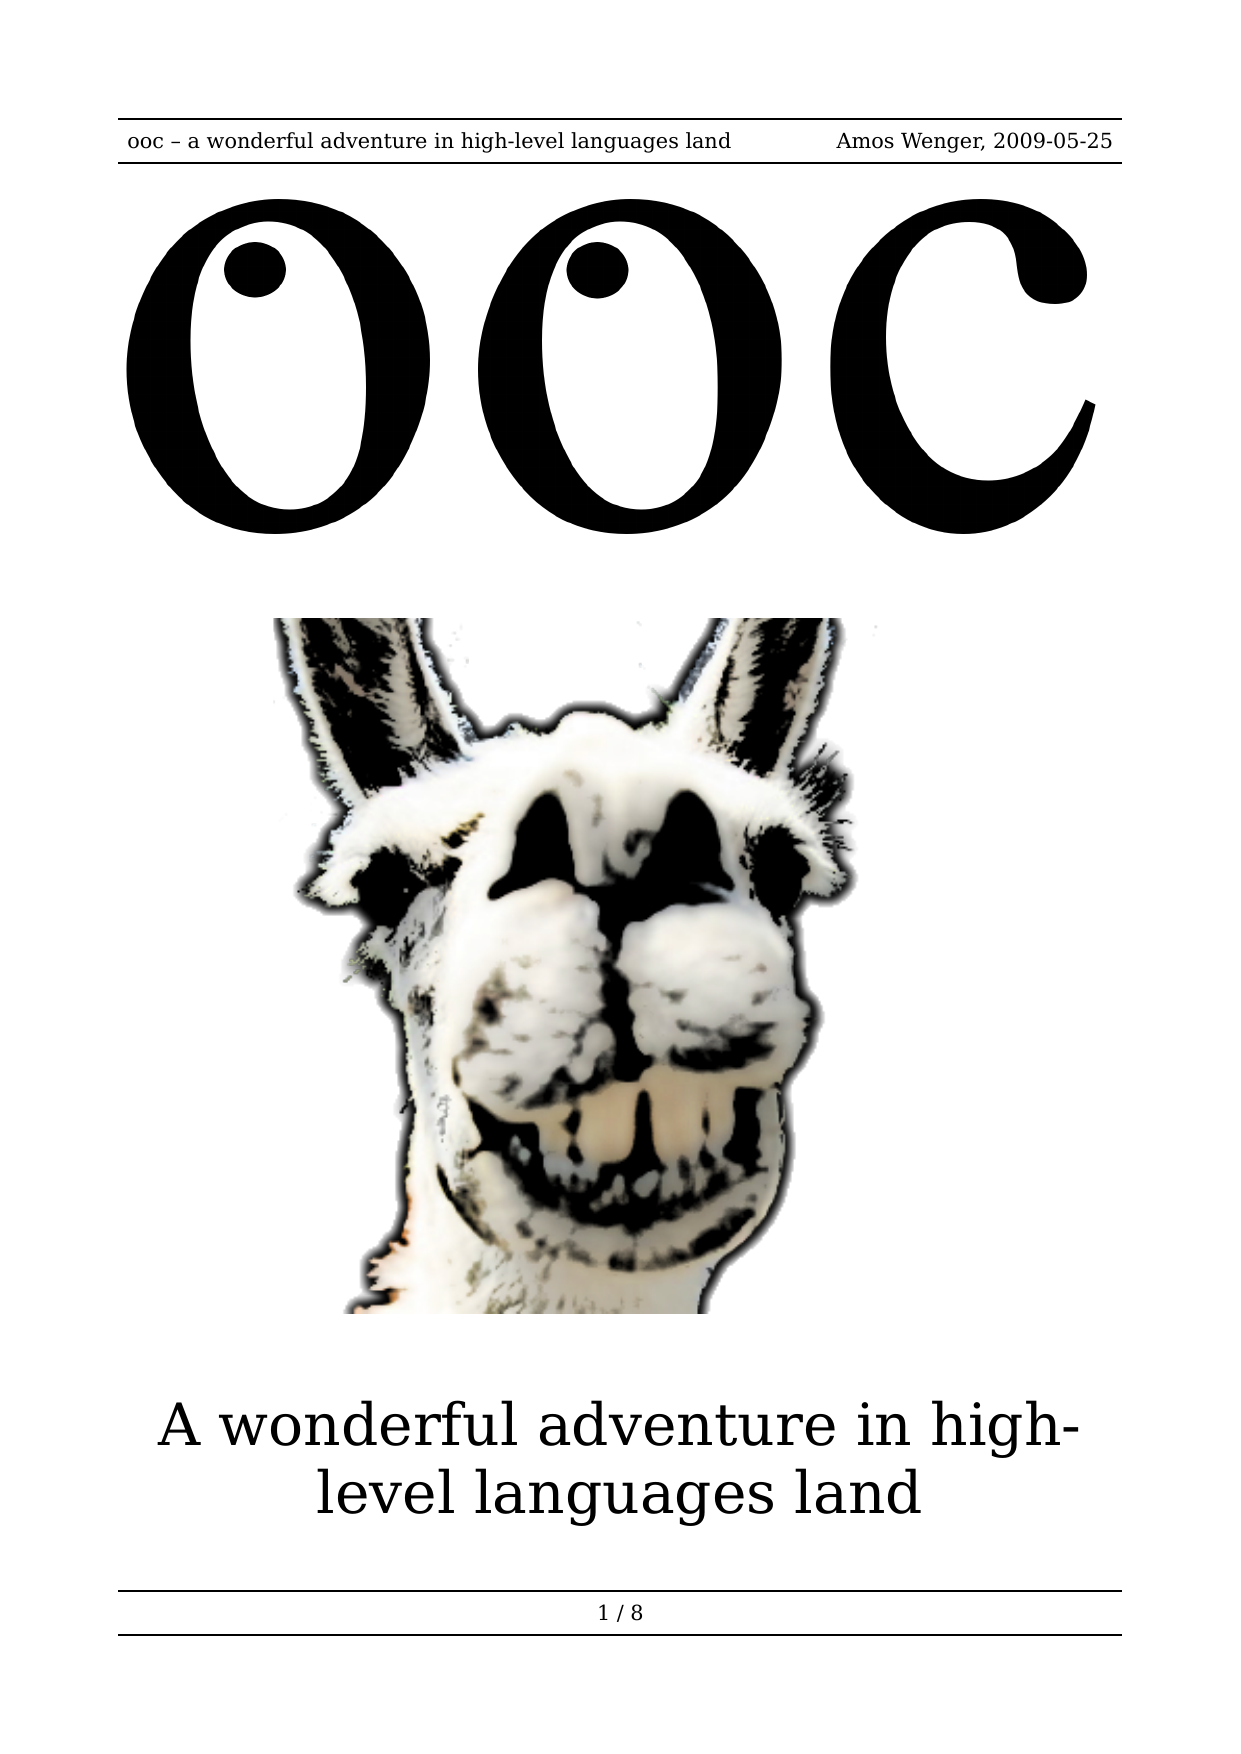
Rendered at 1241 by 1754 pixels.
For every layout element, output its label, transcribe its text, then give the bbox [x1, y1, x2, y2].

picture [273, 618, 967, 1314]
picture [118, 193, 1122, 541]
text A wonderful adventure in high-level languages land [118, 1392, 1122, 1527]
